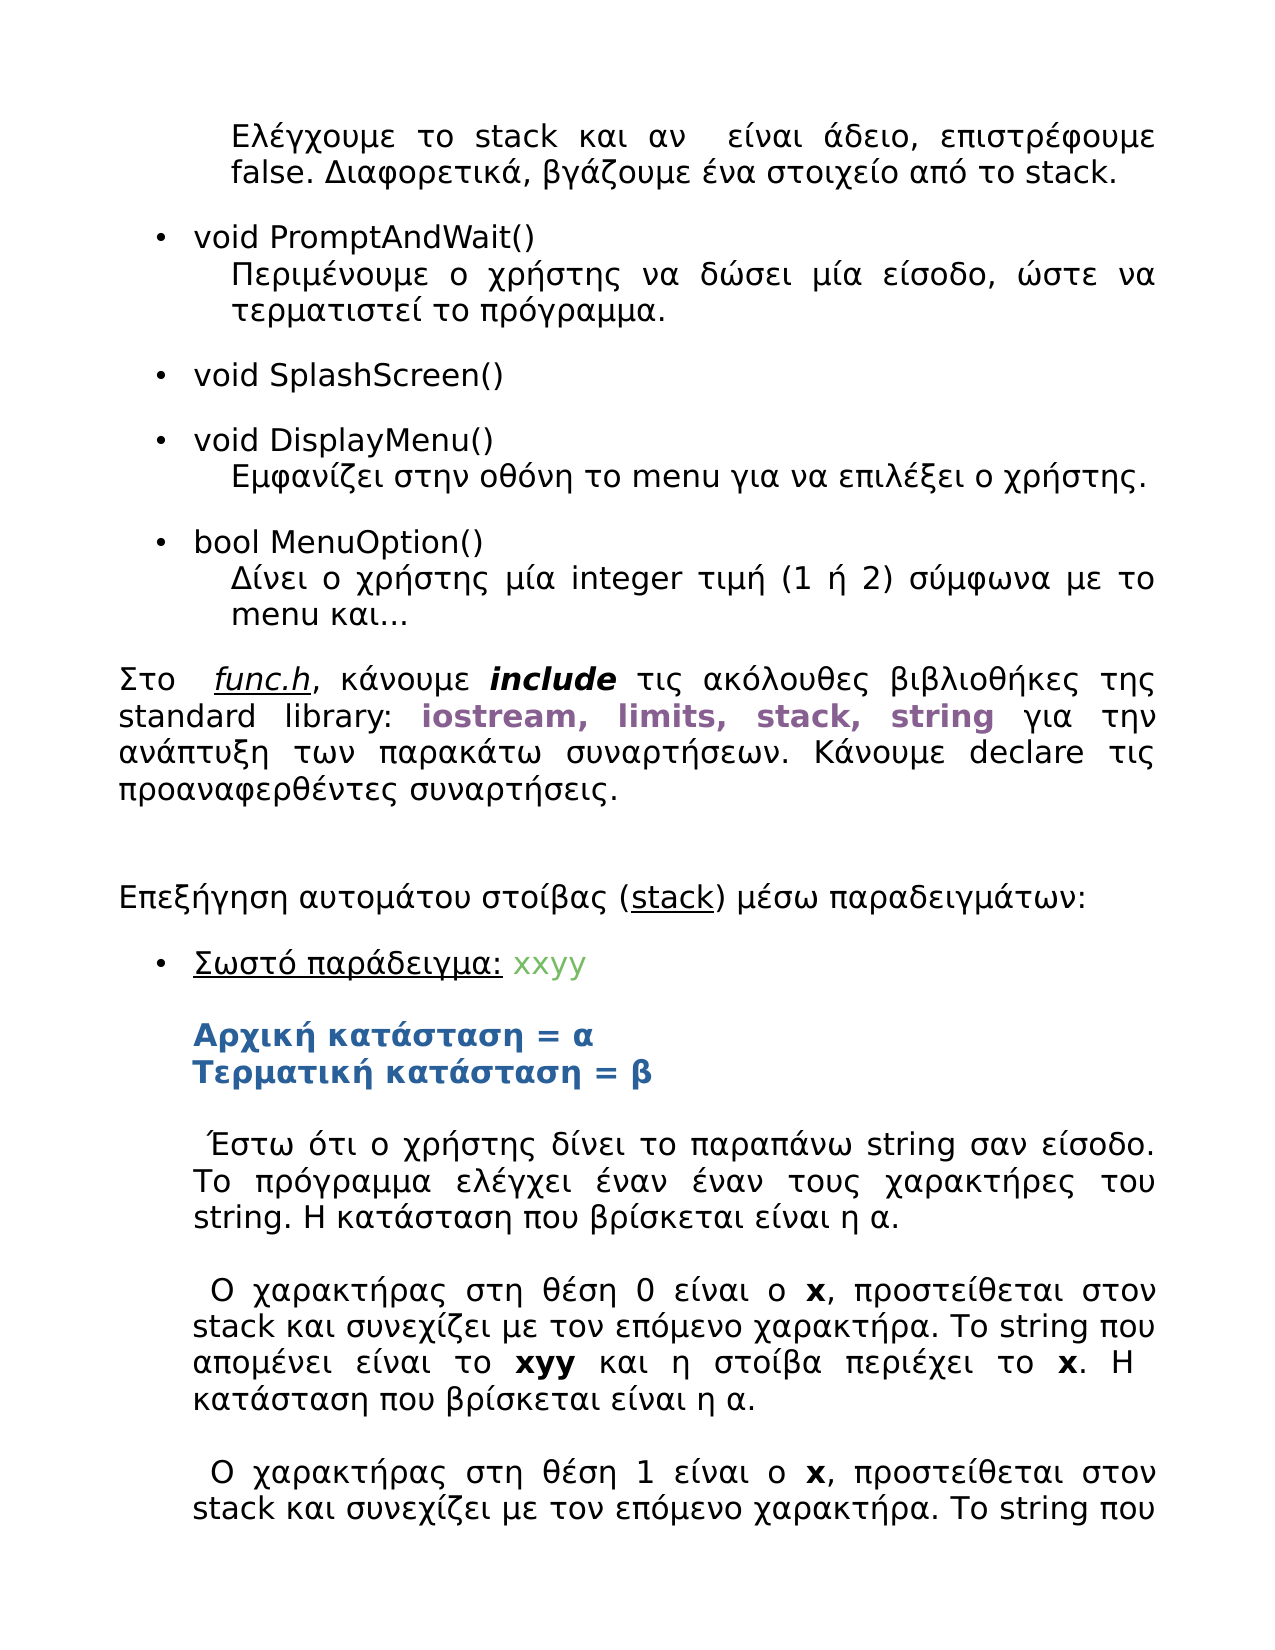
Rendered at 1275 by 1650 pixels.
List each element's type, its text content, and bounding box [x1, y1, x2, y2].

list void DisplayMenu() [156, 422, 1157, 459]
text Τερματική κατάσταση = β [118, 1054, 1157, 1090]
text Ο χαρακτήρας στη θέση 0 είναι ο x, προστείθεται στον stack και συνεχίζει με τον επόμενο χαρακτήρα. Το string που απομένει είναι το xyy και η στοίβα περιέχει το x. Η κατάσταση που βρίσκεται είναι η α. [118, 1272, 1157, 1418]
list Σωστό παράδειγμα: xxyy [156, 945, 1157, 981]
list void SplashScreen() [156, 357, 1157, 394]
list Περιμένουμε ο χρήστης να δώσει μία είσοδο, ώστε να τερματιστεί το πρόγραμμα. [193, 256, 1157, 329]
list Αρχική κατάσταση = α [156, 1018, 1157, 1054]
list void PromptAndWait() [156, 219, 1157, 256]
text Ο χαρακτήρας στη θέση 1 είναι ο x, προστείθεται στον stack και συνεχίζει με τον επόμενο χαρακτήρα. Το string που [118, 1454, 1157, 1527]
list Έστω ότι ο χρήστης δίνει το παραπάνω string σαν είσοδο. Το πρόγραμμα ελέγχει έναν έναν τους χαρακτήρες του string. Η κατάσταση που βρίσκεται είναι η α. [156, 1127, 1157, 1236]
text Επεξήγηση αυτομάτου στοίβας (stack) μέσω παραδειγμάτων: [118, 880, 1157, 916]
list Δίνει ο χρήστης μία integer τιμή (1 ή 2) σύμφωνα με το menu και... [193, 560, 1157, 633]
list Eλέγχουμε το stack και αν είναι άδειο, επιστρέφουμε false. Διαφορετικά, βγάζουμε ένα στοιχείο από το stack. [193, 118, 1157, 191]
text Στο func.h, κάνουμε include τις ακόλουθες βιβλιοθήκες της standard library: iostream, limits, stack, string για την ανάπτυξη των παρακάτω συναρτήσεων. Κάνουμε declare τις προαναφερθέντες συναρτήσεις. [118, 662, 1157, 807]
list bool MenuOption() [156, 524, 1157, 560]
list Εμφανίζει στην οθόνη το menu για να επιλέξει ο χρήστης. [193, 459, 1157, 495]
